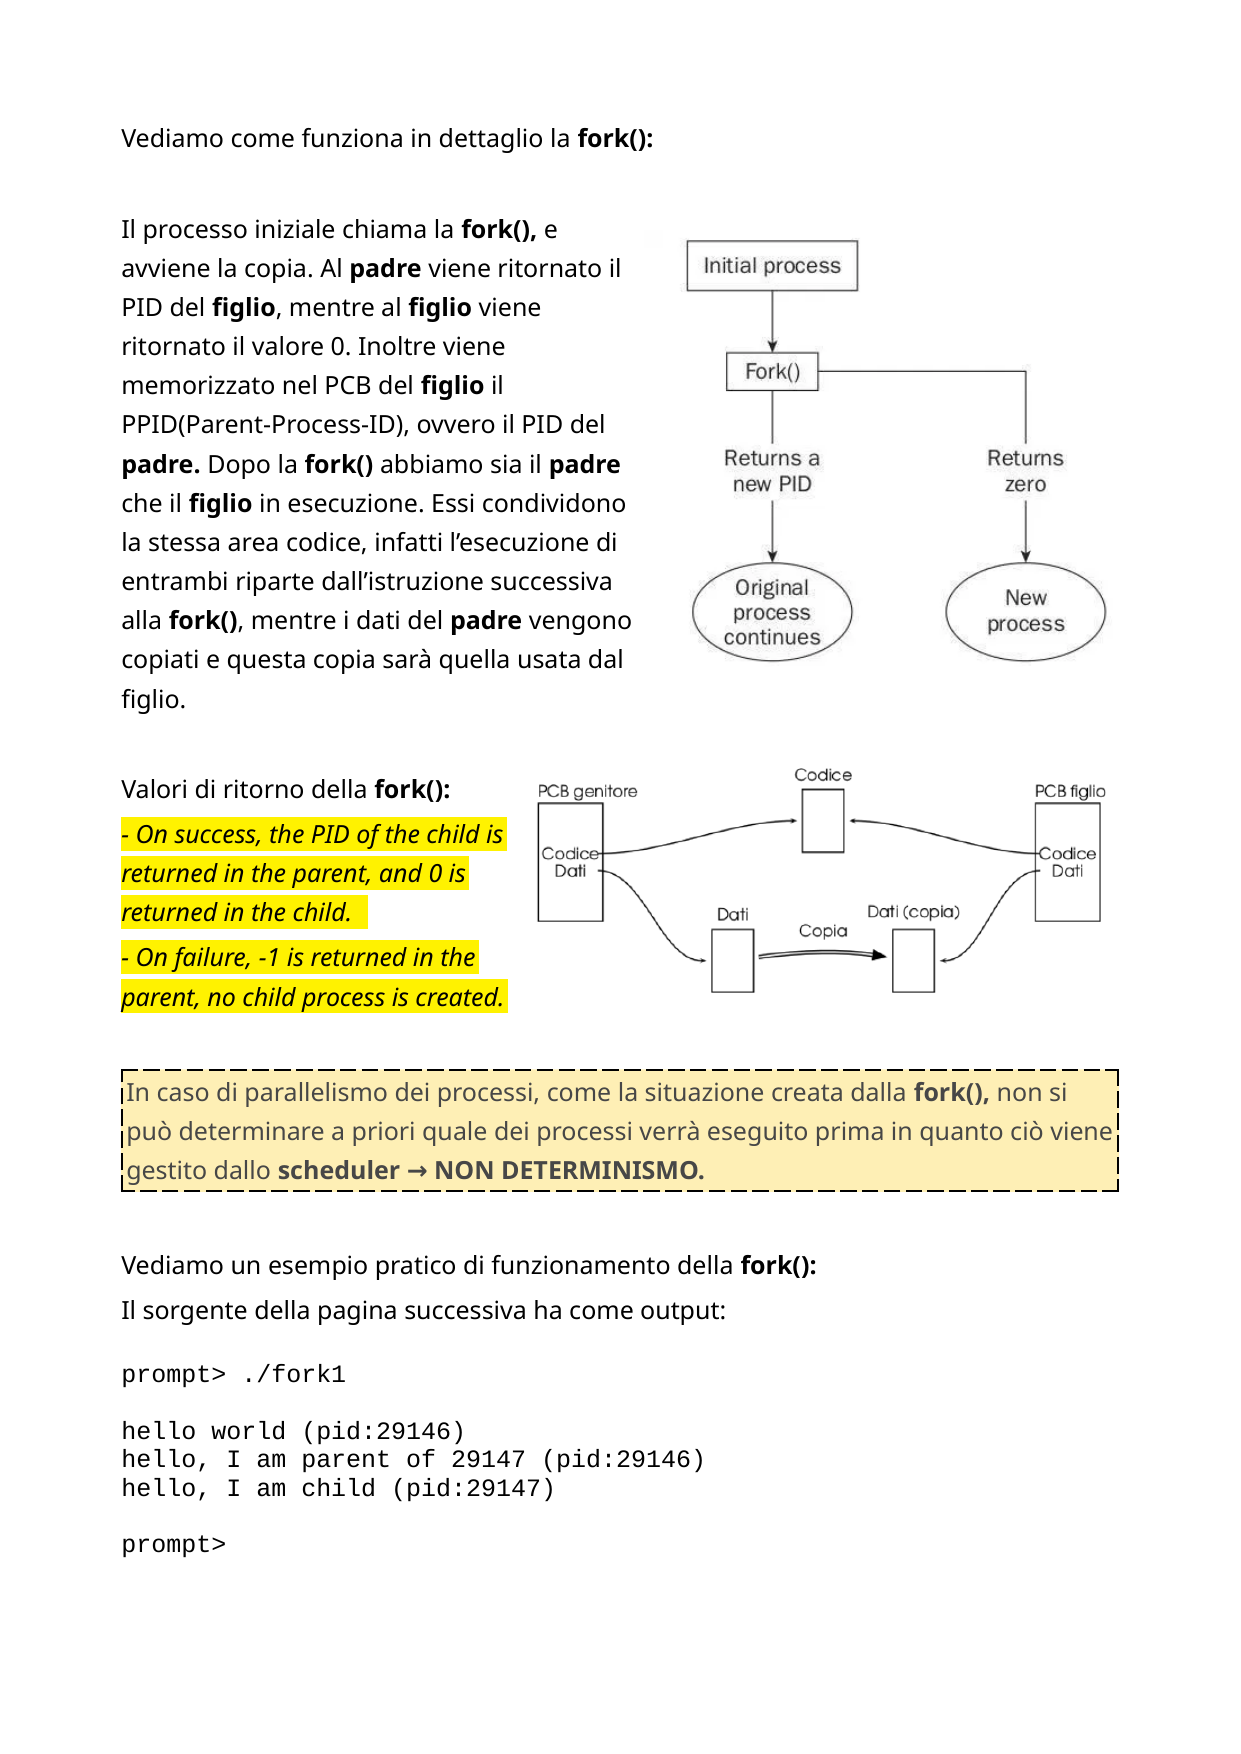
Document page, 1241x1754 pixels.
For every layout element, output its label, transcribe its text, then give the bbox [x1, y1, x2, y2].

text Il sorgente della pagina successiva ha come output: [121, 1293, 1119, 1327]
text prompt> [121, 1532, 1119, 1560]
text - On failure, -1 is returned in the parent, no child process is created. [121, 940, 513, 1013]
text Vediamo un esempio pratico di funzionamento della fork(): [121, 1248, 1119, 1282]
text In caso di parallelismo dei processi, come la situazione creata dalla fork(), non si può determinare a priori quale dei processi verrà eseguito prima in quanto ciò viene gestito dallo scheduler → NON DETERMINISMO. [121, 1069, 1119, 1192]
text Vediamo come funziona in dettaglio la fork(): [121, 121, 1119, 155]
text hello world (pid:29146) [121, 1418, 1119, 1447]
picture [513, 743, 1120, 1015]
text Il processo iniziale chiama la fork(), e avviene la copia. Al padre viene ritornato il PID del figlio, mentre al figlio viene ritornato il valore 0. Inoltre viene memorizzato nel PCB del figlio il PPID(Parent-Process-ID), ovvero il PID del padre. Dopo la fork() abbiamo sia il padre che il figlio in esecuzione. Essi condividono la stessa area codice, infatti l’esecuzione di entrambi riparte dall’istruzione successiva alla fork(), mentre i dati del padre vengono copiati e questa copia sarà quella usata dal figlio. [121, 211, 1119, 715]
text hello, I am parent of 29147 (pid:29146) [121, 1447, 1119, 1475]
text prompt> ./fork1 [121, 1362, 1119, 1390]
text Valori di ritorno della fork(): [121, 771, 513, 806]
text - On success, the PID of the child is returned in the parent, and 0 is returned in the child. [121, 817, 513, 929]
picture [644, 230, 1120, 667]
text hello, I am child (pid:29147) [121, 1475, 1119, 1503]
